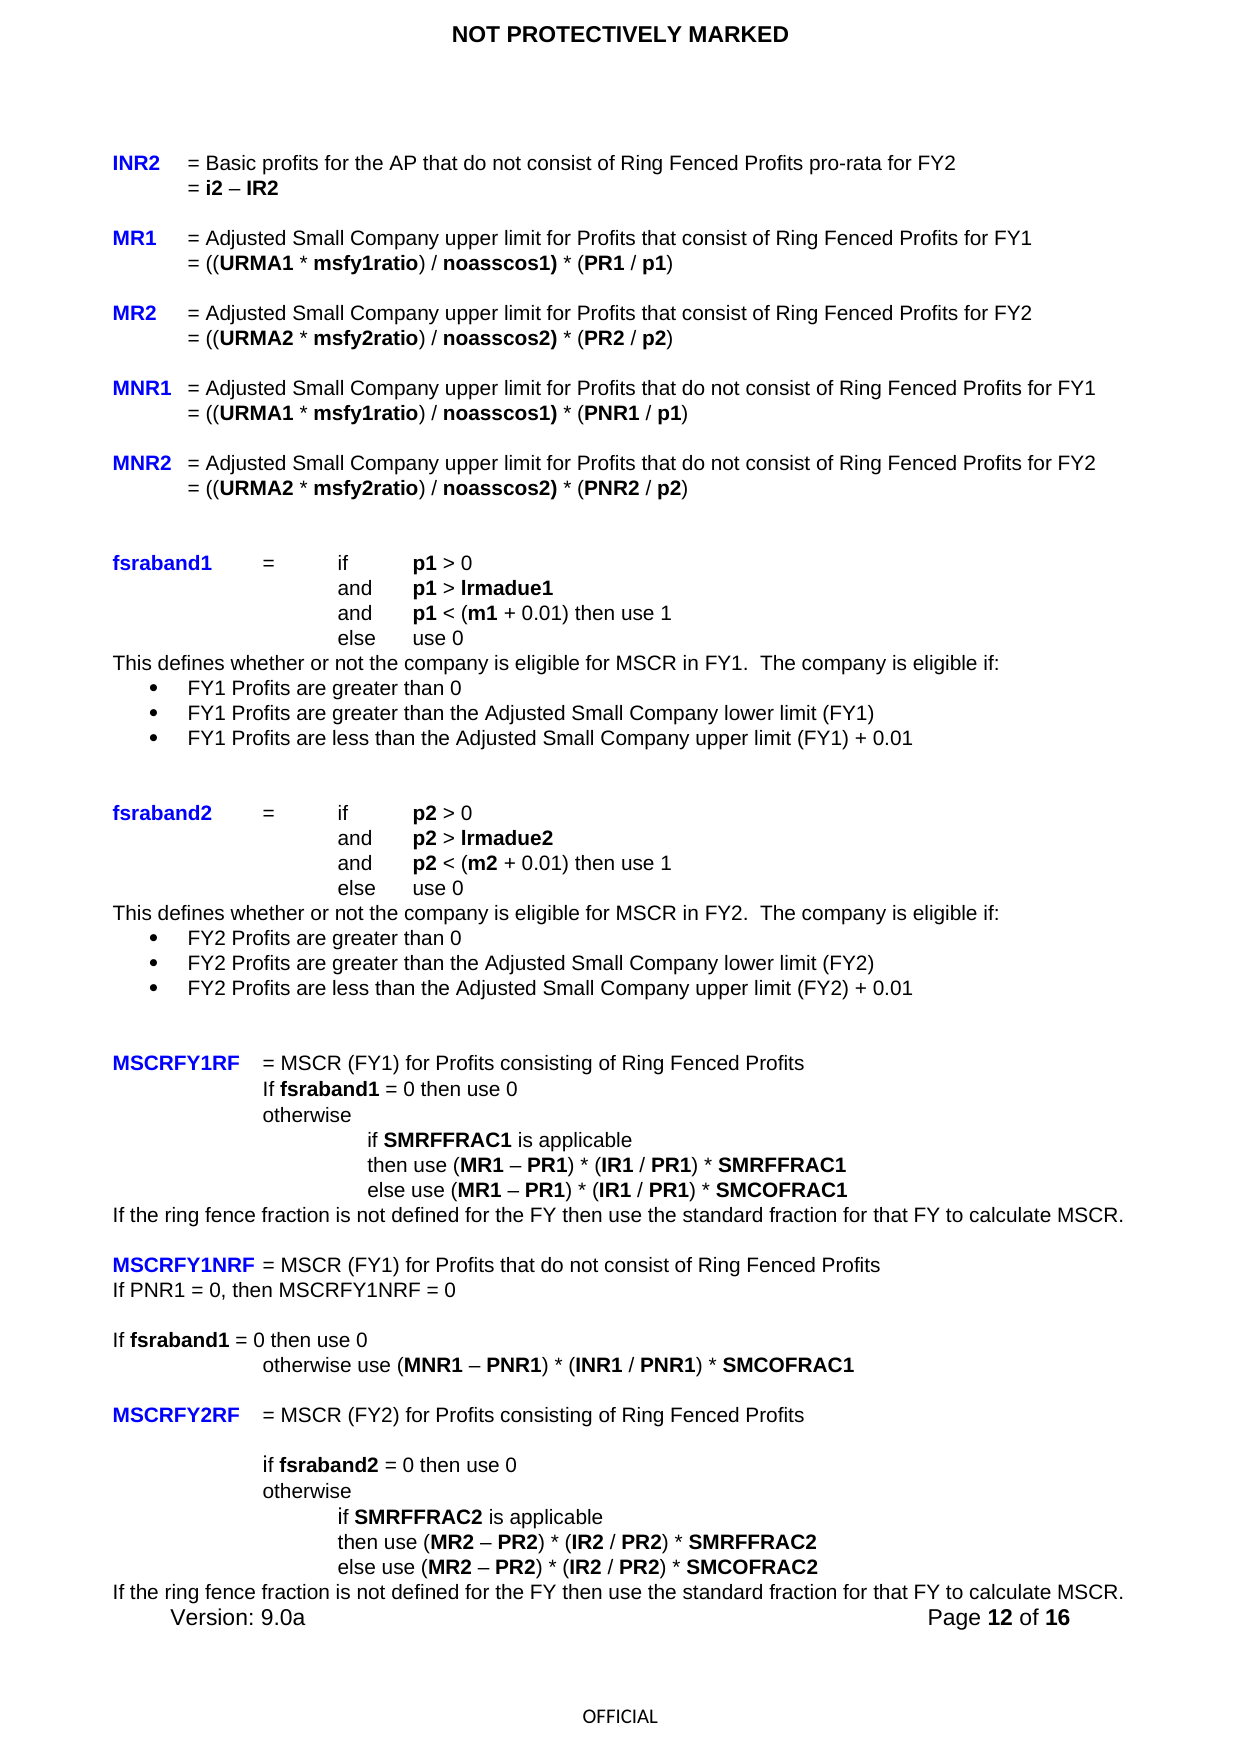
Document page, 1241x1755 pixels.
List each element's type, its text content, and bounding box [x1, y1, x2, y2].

text if SMRFFRAC2 is applicable [112, 1503, 1128, 1529]
text fsraband2 = if p2 > 0 [112, 800, 1128, 825]
list FY1 Profits are greater than 0 [150, 675, 1128, 700]
list FY2 Profits are greater than 0 [150, 925, 1128, 950]
text This defines whether or not the company is eligible for MSCR in FY1. The company is eligible if: [112, 650, 1128, 675]
list FY1 Profits are greater than the Adjusted Small Company lower limit (FY1) [150, 700, 1128, 725]
text and p1 < (m1 + 0.01) then use 1 [112, 600, 1128, 625]
text If the ring fence fraction is not defined for the FY then use the standard fraction for that FY to calculate MSCR. [112, 1201, 1128, 1226]
text If fsraband1 = 0 then use 0 [112, 1075, 1128, 1101]
text else use 0 [112, 875, 1128, 900]
text MSCRFY1NRF = MSCR (FY1) for Profits that do not consist of Ring Fenced Profits [112, 1251, 1128, 1276]
text = ((URMA1 * msfy1ratio) / noasscos1) * (PNR1 / p1) [112, 400, 1128, 425]
text if SMRFFRAC1 is applicable [142, 1126, 1128, 1151]
text MSCRFY1RF = MSCR (FY1) for Profits consisting of Ring Fenced Profits [112, 1050, 1128, 1075]
text else use (MR1 – PR1) * (IR1 / PR1) * SMCOFRAC1 [142, 1176, 1128, 1201]
text INR2 = Basic profits for the AP that do not consist of Ring Fenced Profits pro-rata for FY2 [112, 150, 1128, 175]
text MNR1 = Adjusted Small Company upper limit for Profits that do not consist of Ring Fenced Profits for FY1 [112, 375, 1128, 400]
list FY1 Profits are less than the Adjusted Small Company upper limit (FY1) + 0.01 [150, 725, 1128, 750]
list FY2 Profits are less than the Adjusted Small Company upper limit (FY2) + 0.01 [150, 975, 1128, 1000]
text = ((URMA2 * msfy2ratio) / noasscos2) * (PNR2 / p2) [112, 475, 1128, 500]
text = i2 – IR2 [112, 175, 1128, 200]
text otherwise [112, 1101, 1128, 1126]
text otherwise [112, 1478, 1128, 1503]
text If the ring fence fraction is not defined for the FY then use the standard fraction for that FY to calculate MSCR. [112, 1579, 1128, 1604]
text else use 0 [112, 625, 1128, 650]
text then use (MR1 – PR1) * (IR1 / PR1) * SMRFFRAC1 [142, 1151, 1128, 1176]
text and p1 > lrmadue1 [112, 575, 1128, 600]
text MR2 = Adjusted Small Company upper limit for Profits that consist of Ring Fenced Profits for FY2 [112, 300, 1128, 325]
text MNR2 = Adjusted Small Company upper limit for Profits that do not consist of Ring Fenced Profits for FY2 [112, 450, 1128, 475]
text and p2 < (m2 + 0.01) then use 1 [112, 850, 1128, 875]
text otherwise use (MNR1 – PNR1) * (INR1 / PNR1) * SMCOFRAC1 [112, 1351, 1128, 1376]
text MSCRFY2RF = MSCR (FY2) for Profits consisting of Ring Fenced Profits [112, 1401, 1128, 1426]
text = ((URMA2 * msfy2ratio) / noasscos2) * (PR2 / p2) [112, 325, 1128, 350]
text then use (MR2 – PR2) * (IR2 / PR2) * SMRFFRAC2 [112, 1529, 1128, 1554]
text MR1 = Adjusted Small Company upper limit for Profits that consist of Ring Fenced Profits for FY1 [112, 225, 1128, 250]
text If fsraband1 = 0 then use 0 [112, 1326, 1128, 1351]
text fsraband1 = if p1 > 0 [112, 550, 1128, 575]
text and p2 > lrmadue2 [112, 825, 1128, 850]
text if fsraband2 = 0 then use 0 [112, 1451, 1128, 1478]
text If PNR1 = 0, then MSCRFY1NRF = 0 [112, 1276, 1128, 1301]
list FY2 Profits are greater than the Adjusted Small Company lower limit (FY2) [150, 950, 1128, 975]
text else use (MR2 – PR2) * (IR2 / PR2) * SMCOFRAC2 [112, 1554, 1128, 1579]
text = ((URMA1 * msfy1ratio) / noasscos1) * (PR1 / p1) [112, 250, 1128, 275]
text This defines whether or not the company is eligible for MSCR in FY2. The company is eligible if: [112, 900, 1128, 925]
